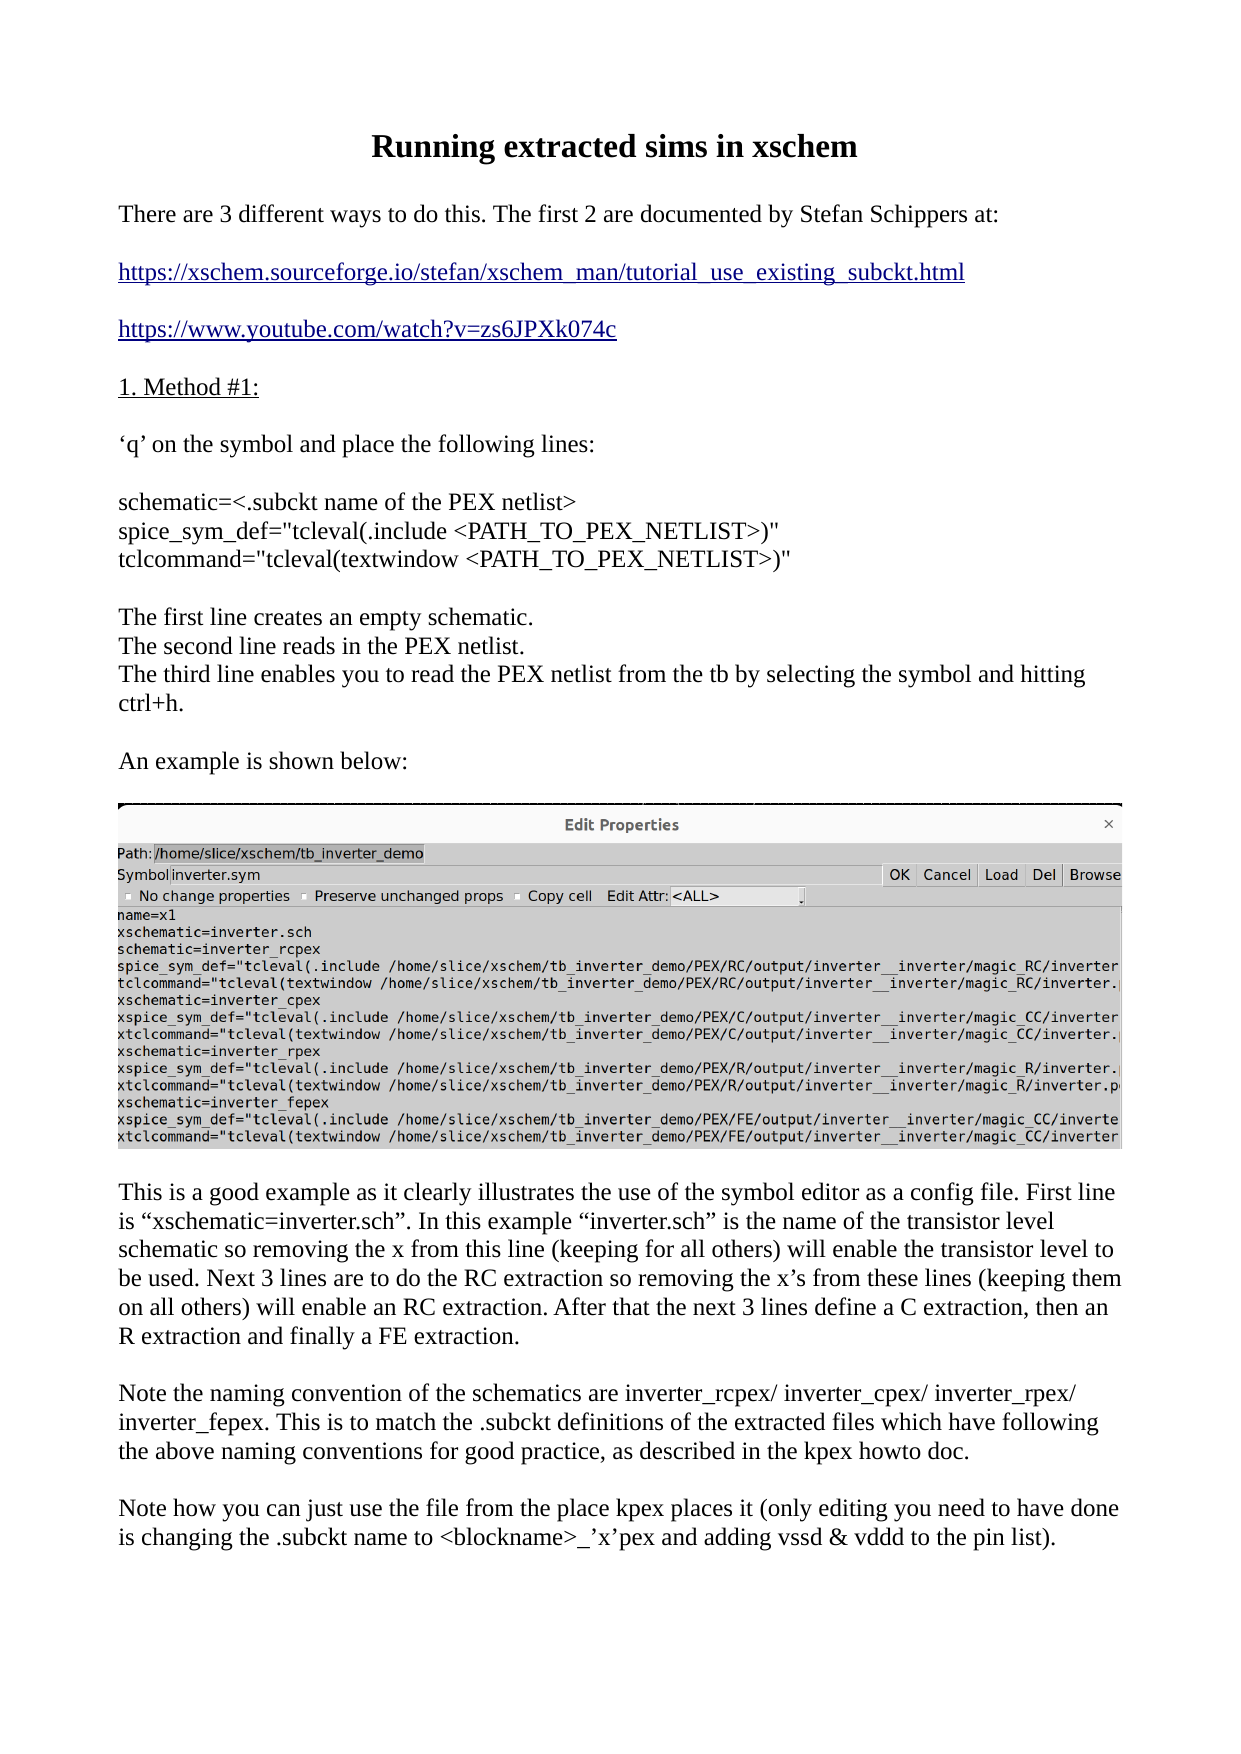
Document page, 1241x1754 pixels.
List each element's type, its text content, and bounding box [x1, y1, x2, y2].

picture [118, 803, 1123, 1149]
text https://xschem.sourceforge.io/stefan/xschem_man/tutorial_use_existing_subckt.html [118, 257, 1122, 286]
text The third line enables you to read the PEX netlist from the tb by selecting the symbol and hitting ctrl+h. [118, 659, 1122, 717]
text There are 3 different ways to do this. The first 2 are documented by Stefan Schippers at: [118, 199, 1122, 228]
text 1. Method #1: [118, 372, 1122, 401]
text tclcommand="tcleval(textwindow <PATH_TO_PEX_NETLIST>)" [118, 544, 1122, 573]
text The first line creates an empty schematic. [118, 602, 1122, 631]
text This is a good example as it clearly illustrates the use of the symbol editor as a config file. First line is “xschematic=inverter.sch”. In this example “inverter.sch” is the name of the transistor level schematic so removing the x from this line (keeping for all others) will enable the transistor level to be used. Next 3 lines are to do the RC extraction so removing the x’s from these lines (keeping them on all others) will enable an RC extraction. After that the next 3 lines define a C extraction, then an R extraction and finally a FE extraction. [118, 1177, 1122, 1349]
text spice_sym_def="tcleval(.include <PATH_TO_PEX_NETLIST>)" [118, 516, 1122, 544]
text The second line reads in the PEX netlist. [118, 631, 1122, 659]
text Running extracted sims in xschem [118, 118, 1122, 166]
text Note how you can just use the file from the place kpex places it (only editing you need to have done is changing the .subckt name to <blockname>_’x’pex and adding vssd & vddd to the pin list). [118, 1493, 1122, 1551]
text ‘q’ on the symbol and place the following lines: [118, 429, 1122, 458]
text Note the naming convention of the schematics are inverter_rcpex/ inverter_cpex/ inverter_rpex/ inverter_fepex. This is to match the .subckt definitions of the extracted files which have following the above naming conventions for good practice, as described in the kpex howto doc. [118, 1378, 1122, 1464]
text schematic=<.subckt name of the PEX netlist> [118, 487, 1122, 516]
text https://www.youtube.com/watch?v=zs6JPXk074c [118, 314, 1122, 343]
text An example is shown below: [118, 746, 1122, 774]
